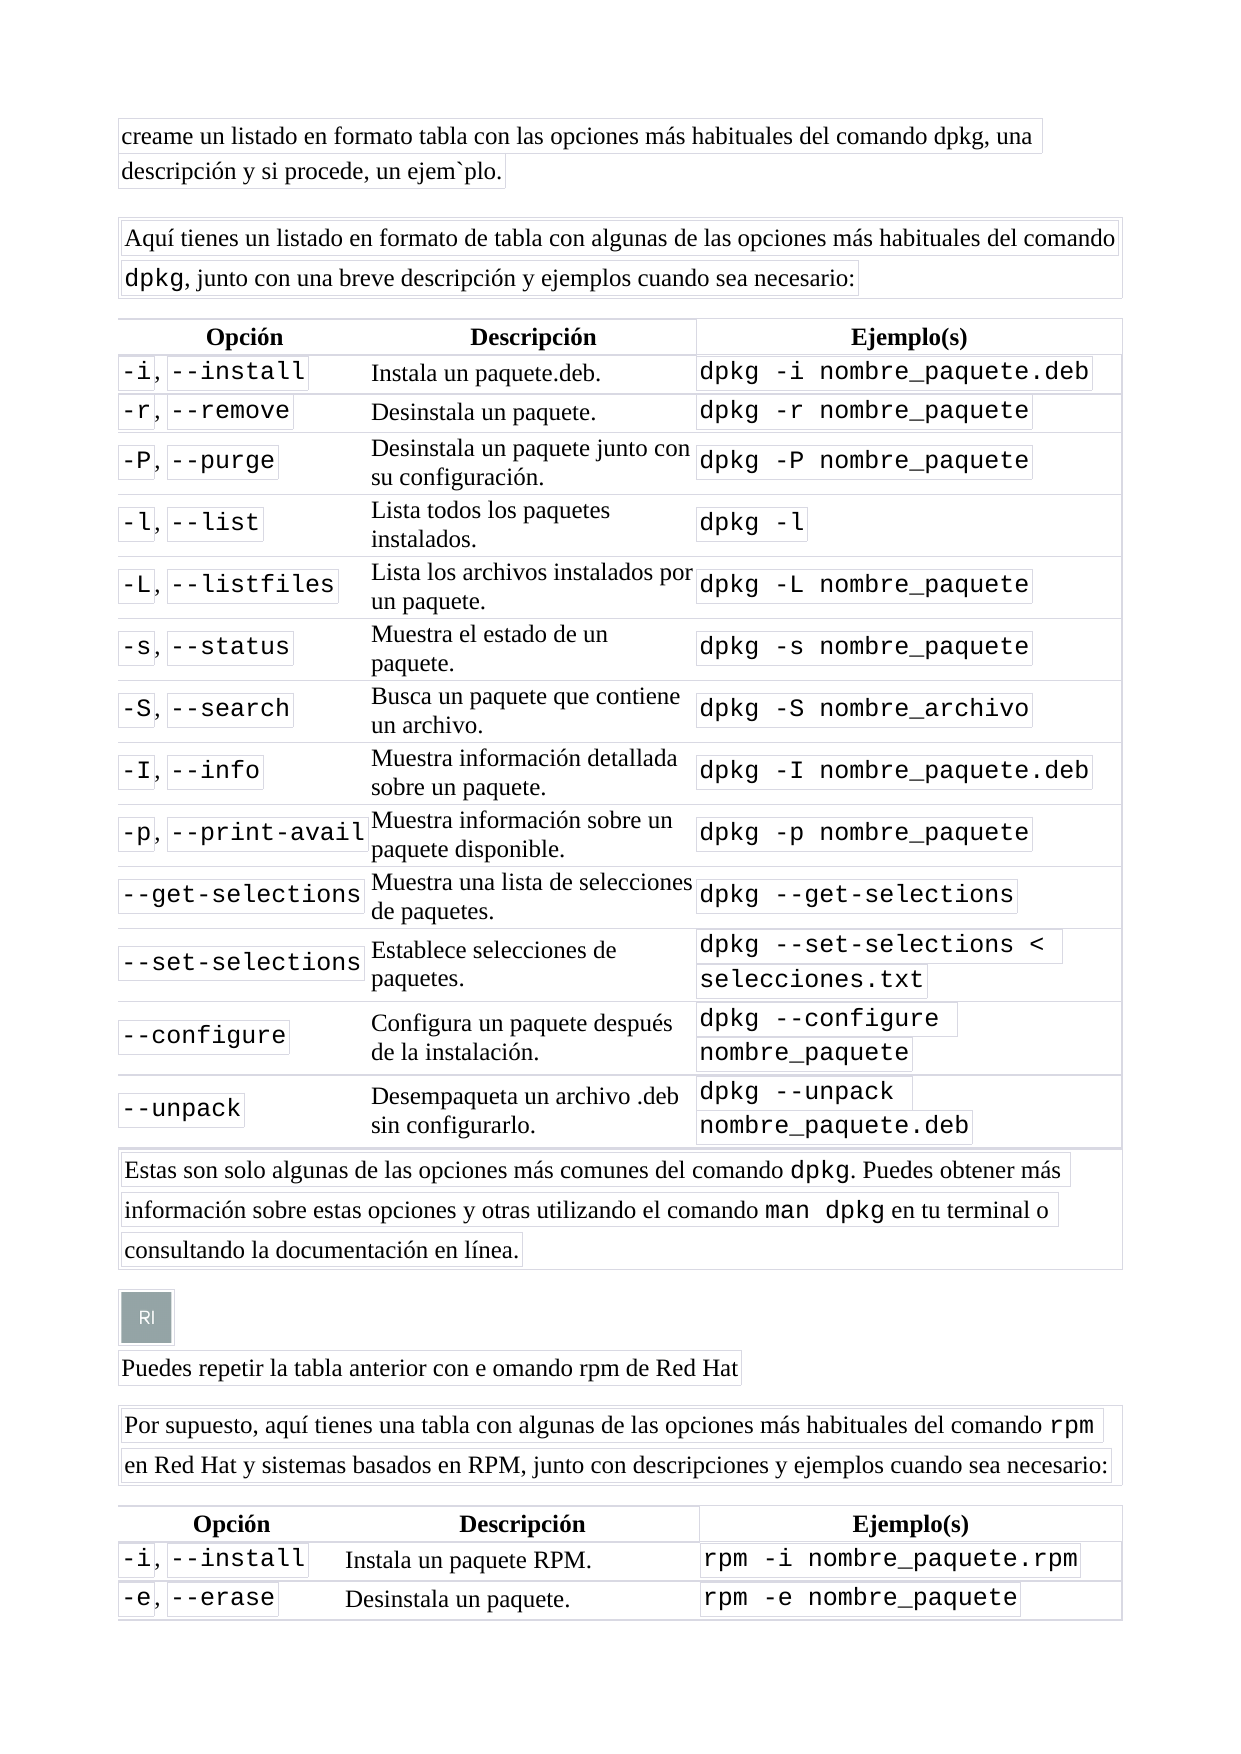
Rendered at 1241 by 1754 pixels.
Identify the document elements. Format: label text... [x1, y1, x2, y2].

table_cell --get-selections [118, 867, 371, 927]
table_cell -i, --install [118, 1543, 345, 1580]
table_cell Establece selecciones de paquetes. [371, 929, 696, 1001]
table_cell -i, --install [118, 356, 371, 393]
table_cell --set-selections [118, 929, 371, 1001]
table_cell Muestra el estado de un paquete. [371, 619, 696, 679]
table_cell dpkg -P nombre_paquete [696, 433, 1121, 494]
text [742, 1350, 1122, 1385]
table_cell Desinstala un paquete junto con su configuración. [371, 433, 696, 494]
table_header Opción [118, 320, 371, 354]
table_cell --unpack [118, 1076, 371, 1147]
table_cell -e, --erase [118, 1582, 345, 1619]
table_cell Busca un paquete que contiene un archivo. [371, 681, 696, 742]
table_cell -r, --remove [118, 395, 371, 432]
table_cell --configure [118, 1002, 371, 1074]
table_cell -p, --print-avail [118, 805, 371, 866]
table_cell -I, --info [118, 743, 371, 803]
table_cell Configura un paquete después de la instalación. [371, 1002, 696, 1074]
table_cell rpm -e nombre_paquete [700, 1582, 1121, 1619]
table_cell Muestra información detallada sobre un paquete. [371, 743, 696, 803]
text Puedes repetir la tabla anterior con e omando rpm de Red Hat [119, 1351, 741, 1385]
table_cell Desempaqueta un archivo .deb sin configurarlo. [371, 1076, 696, 1147]
table_cell dpkg -L nombre_paquete [696, 557, 1121, 618]
table_cell Instala un paquete.deb. [371, 356, 696, 393]
table_cell dpkg -s nombre_paquete [696, 619, 1121, 679]
table_cell -S, --search [118, 681, 371, 742]
table_cell -L, --listfiles [118, 557, 371, 618]
table_header Ejemplo(s) [700, 1506, 1122, 1541]
table_cell Muestra información sobre un paquete disponible. [371, 805, 696, 866]
table_cell Lista todos los paquetes instalados. [371, 495, 696, 556]
table_cell dpkg --unpack nombre_paquete.deb [696, 1076, 1121, 1147]
table_cell -s, --status [118, 619, 371, 679]
table_cell Lista los archivos instalados por un paquete. [371, 557, 696, 618]
table_header Descripción [371, 320, 696, 354]
picture [121, 1292, 172, 1343]
table_cell dpkg -l [696, 495, 1121, 556]
table_cell dpkg -r nombre_paquete [696, 395, 1121, 432]
table_cell dpkg -S nombre_archivo [696, 681, 1121, 742]
table_cell dpkg -p nombre_paquete [696, 805, 1121, 866]
table_cell -P, --purge [118, 433, 371, 494]
table_cell dpkg --get-selections [696, 867, 1121, 927]
text creame un listado en formato tabla con las opciones más habituales del comando dpkg, una descripción y si procede, un ejem`plo. [119, 118, 1122, 188]
table_cell dpkg --configure nombre_paquete [696, 1002, 1121, 1074]
text Aquí tienes un listado en formato de tabla con algunas de las opciones más habituales del comando dpkg, junto con una breve descripción y ejemplos cuando sea necesario: [119, 218, 1122, 298]
table_cell rpm -i nombre_paquete.rpm [700, 1542, 1121, 1580]
table_cell -l, --list [118, 495, 371, 556]
table_header Ejemplo(s) [697, 319, 1122, 354]
table_cell Muestra una lista de selecciones de paquetes. [371, 867, 696, 927]
table_header Descripción [345, 1507, 699, 1541]
table_header Opción [118, 1507, 345, 1541]
table_cell dpkg -I nombre_paquete.deb [696, 743, 1121, 803]
table_cell Instala un paquete RPM. [345, 1543, 699, 1580]
table_cell dpkg --set-selections < selecciones.txt [696, 929, 1121, 1001]
table_cell Desinstala un paquete. [345, 1582, 699, 1619]
text Estas son solo algunas de las opciones más comunes del comando dpkg. Puedes obtener más información sobre estas opciones y otras utilizando el comando man dpkg en tu terminal o consultando la documentación en línea. [119, 1150, 1122, 1269]
table_cell dpkg -i nombre_paquete.deb [696, 355, 1121, 393]
table_cell Desinstala un paquete. [371, 395, 696, 432]
text Por supuesto, aquí tienes una tabla con algunas de las opciones más habituales del comando rpm en Red Hat y sistemas basados en RPM, junto con descripciones y ejemplos cuando sea necesario: [119, 1406, 1122, 1485]
